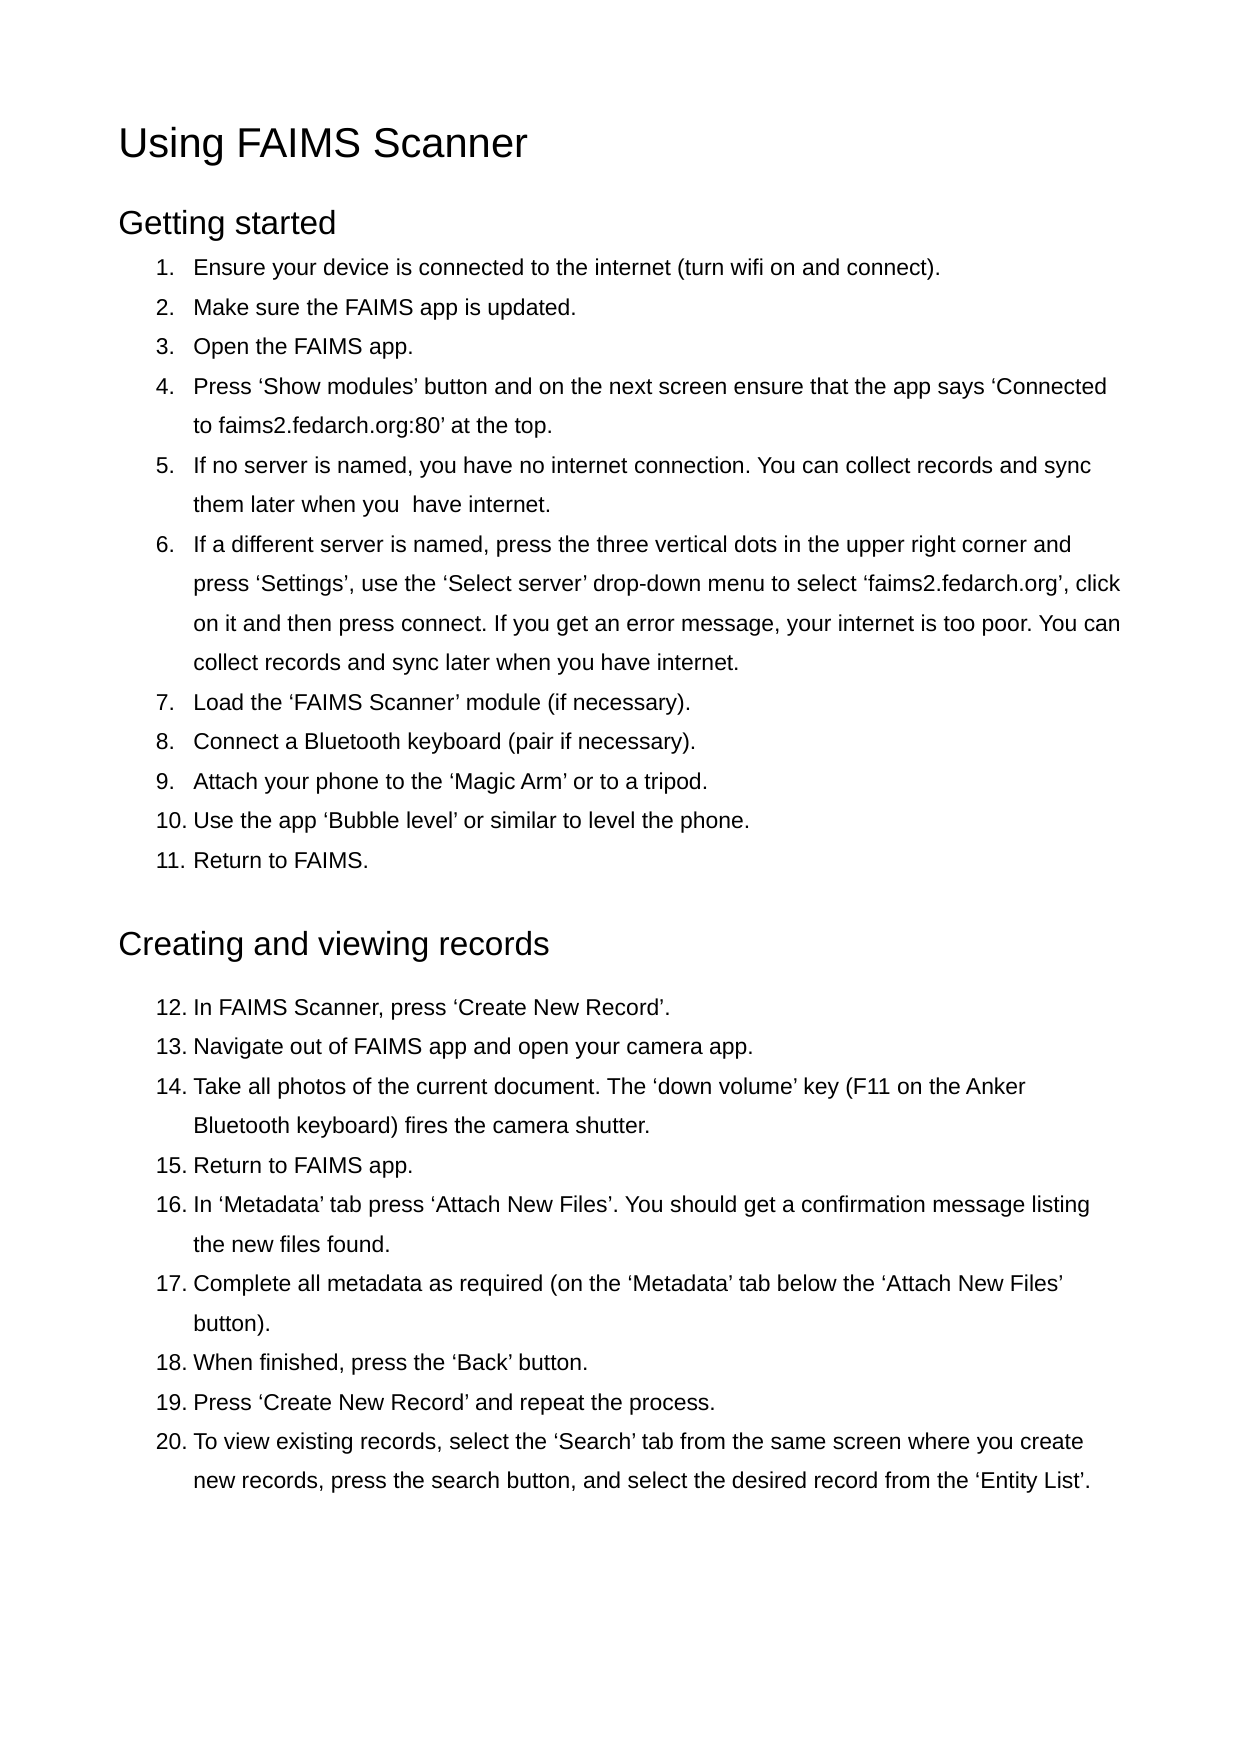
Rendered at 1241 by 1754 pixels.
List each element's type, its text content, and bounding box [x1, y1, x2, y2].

list Attach your phone to the ‘Magic Arm’ or to a tripod. [156, 768, 1122, 794]
list When finished, press the ‘Back’ button. [156, 1349, 1122, 1375]
list If a different server is named, press the three vertical dots in the upper right corner and press ‘Settings’, use the ‘Select server’ drop-down menu to select ‘faims2.fedarch.org’, click on it and then press connect. If you get an error message, your internet is too poor. You can collect records and sync later when you have internet. [156, 531, 1122, 676]
list Return to FAIMS. [156, 847, 1122, 873]
list Complete all metadata as required (on the ‘Metadata’ tab below the ‘Attach New Files’ button). [156, 1270, 1122, 1336]
list Press ‘Create New Record’ and repeat the process. [156, 1388, 1122, 1415]
list To view existing records, select the ‘Search’ tab from the same screen where you create new records, press the search button, and select the desired record from the ‘Entity List’. [156, 1428, 1122, 1494]
list Take all photos of the current document. The ‘down volume’ key (F11 on the Anker Bluetooth keyboard) fires the camera shutter. [156, 1073, 1122, 1138]
list Ensure your device is connected to the internet (turn wifi on and connect). [156, 254, 1122, 281]
list Use the app ‘Bubble level’ or similar to level the phone. [156, 807, 1122, 833]
list Make sure the FAIMS app is updated. [156, 294, 1122, 320]
list In FAIMS Scanner, press ‘Create New Record’. [156, 994, 1122, 1020]
list In ‘Metadata’ tab press ‘Attach New Files’. You should get a confirmation message listing the new files found. [156, 1191, 1122, 1257]
subtitle Creating and viewing records [118, 923, 1122, 962]
list Navigate out of FAIMS app and open your camera app. [156, 1033, 1122, 1059]
list Press ‘Show modules’ button and on the next screen ensure that the app says ‘Connected to faims2.fedarch.org:80’ at the top. [156, 373, 1122, 439]
list Return to FAIMS app. [156, 1152, 1122, 1178]
list Connect a Bluetooth keyboard (pair if necessary). [156, 728, 1122, 754]
list Open the FAIMS app. [156, 333, 1122, 360]
subtitle Using FAIMS Scanner [118, 118, 1122, 166]
subtitle Getting started [118, 203, 1122, 242]
list Load the ‘FAIMS Scanner’ module (if necessary). [156, 689, 1122, 715]
list If no server is named, you have no internet connection. You can collect records and sync them later when you have internet. [156, 452, 1122, 518]
